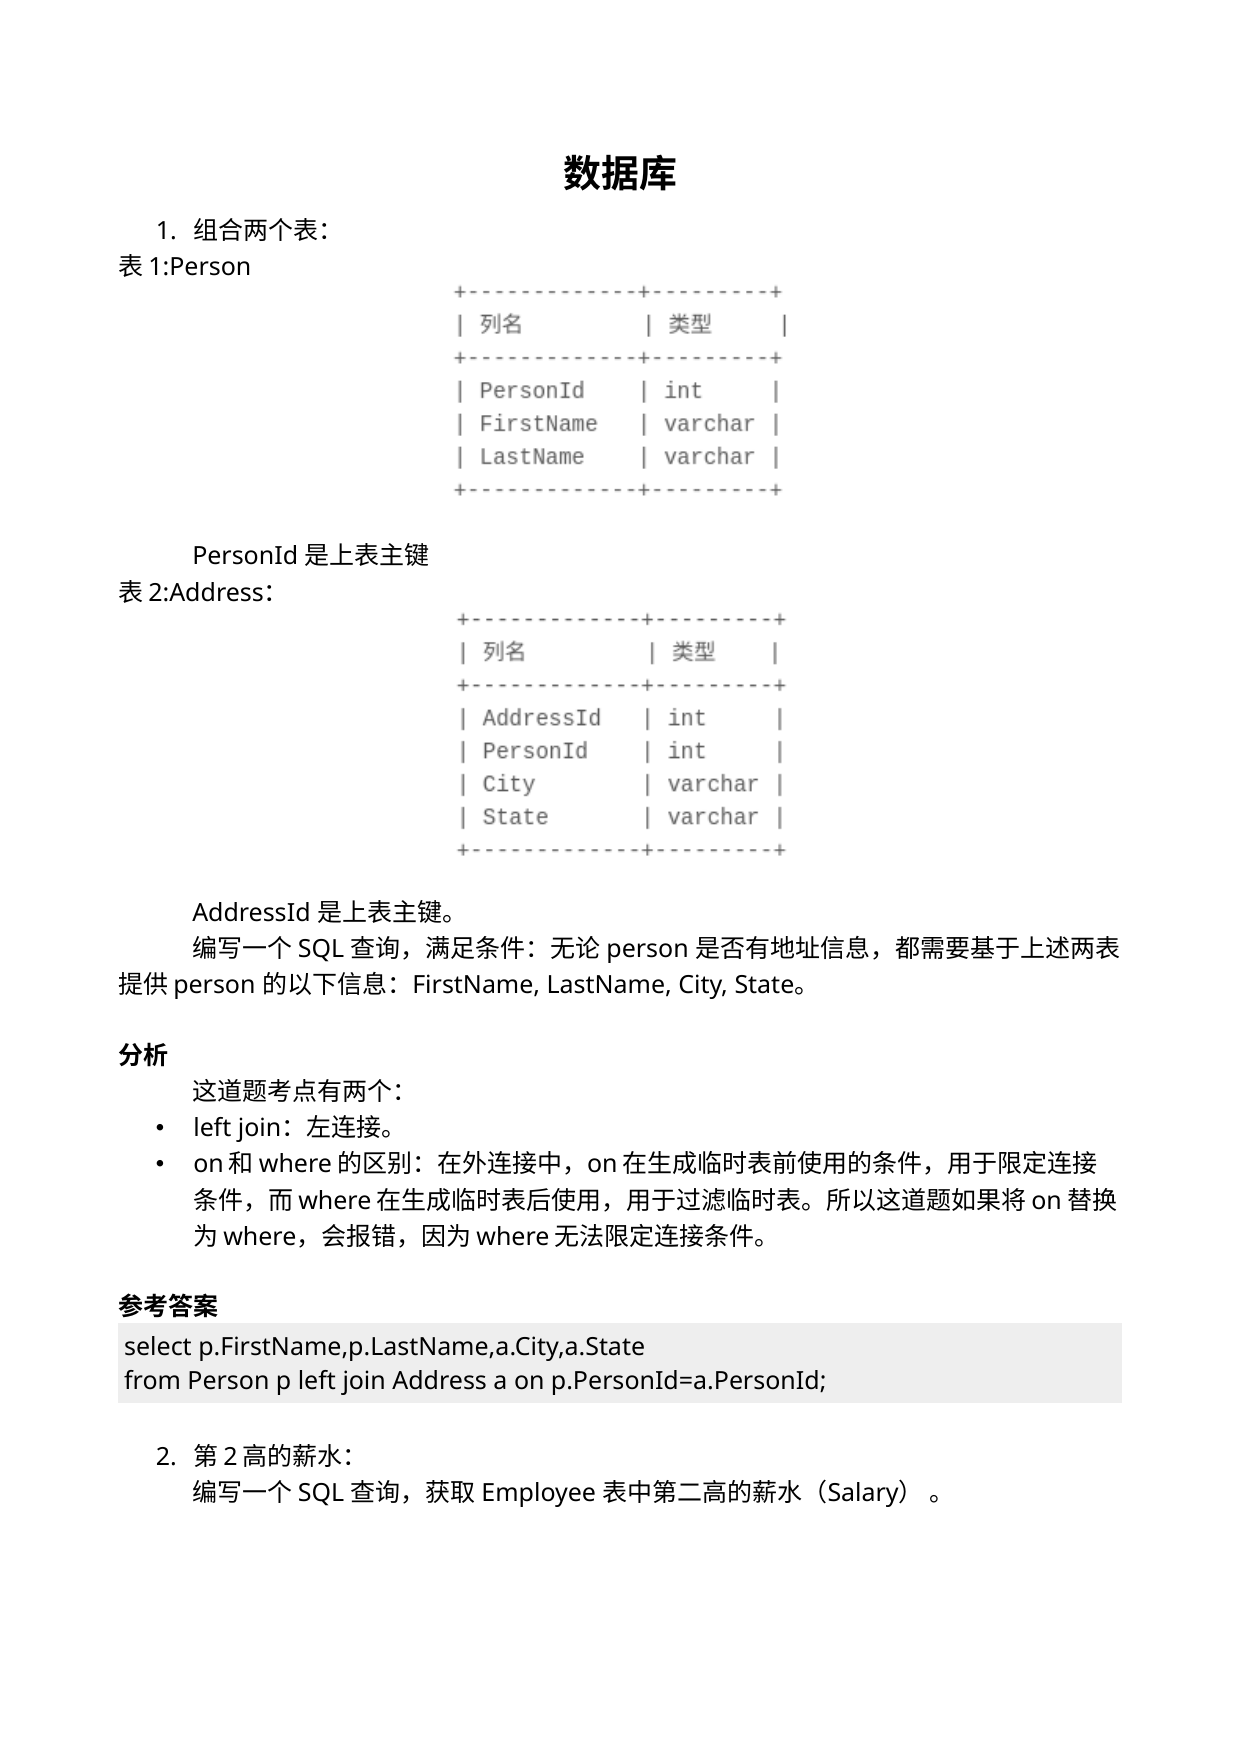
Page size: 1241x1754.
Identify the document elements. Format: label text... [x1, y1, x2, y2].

picture [449, 283, 792, 502]
text 表2:Address： [118, 572, 1122, 608]
text 参考答案 [118, 1287, 1122, 1323]
text 这道题考点有两个： [118, 1071, 1122, 1108]
text 分析 [118, 1035, 1122, 1071]
list 组合两个表： [156, 211, 1122, 247]
text AddressId 是上表主键。 [118, 892, 1122, 929]
text 编写一个 SQL 查询，获取 Employee 表中第二高的薪水（Salary） 。 [118, 1473, 1122, 1509]
list on和where的区别：在外连接中，on在生成临时表前使用的条件，用于限定连接条件，而where在生成临时表后使用，用于过滤临时表。所以这道题如果将on替换为where，会报错，因为where无法限定连接条件。 [156, 1144, 1122, 1253]
text PersonId 是上表主键 [118, 536, 1122, 572]
subtitle 数据库 [118, 143, 1122, 198]
picture [452, 608, 788, 859]
text 编写一个 SQL 查询，满足条件：无论 person 是否有地址信息，都需要基于上述两表提供person 的以下信息：FirstName, LastName, City, State。 [118, 929, 1122, 1001]
list 第2高的薪水： [156, 1437, 1122, 1473]
list left join：左连接。 [156, 1108, 1122, 1144]
table_header select p.FirstName,p.LastName,a.City,a.State from Person p left join Address a on p.PersonId=a.PersonId; [118, 1323, 1122, 1403]
text 表1:Person [118, 247, 1122, 283]
